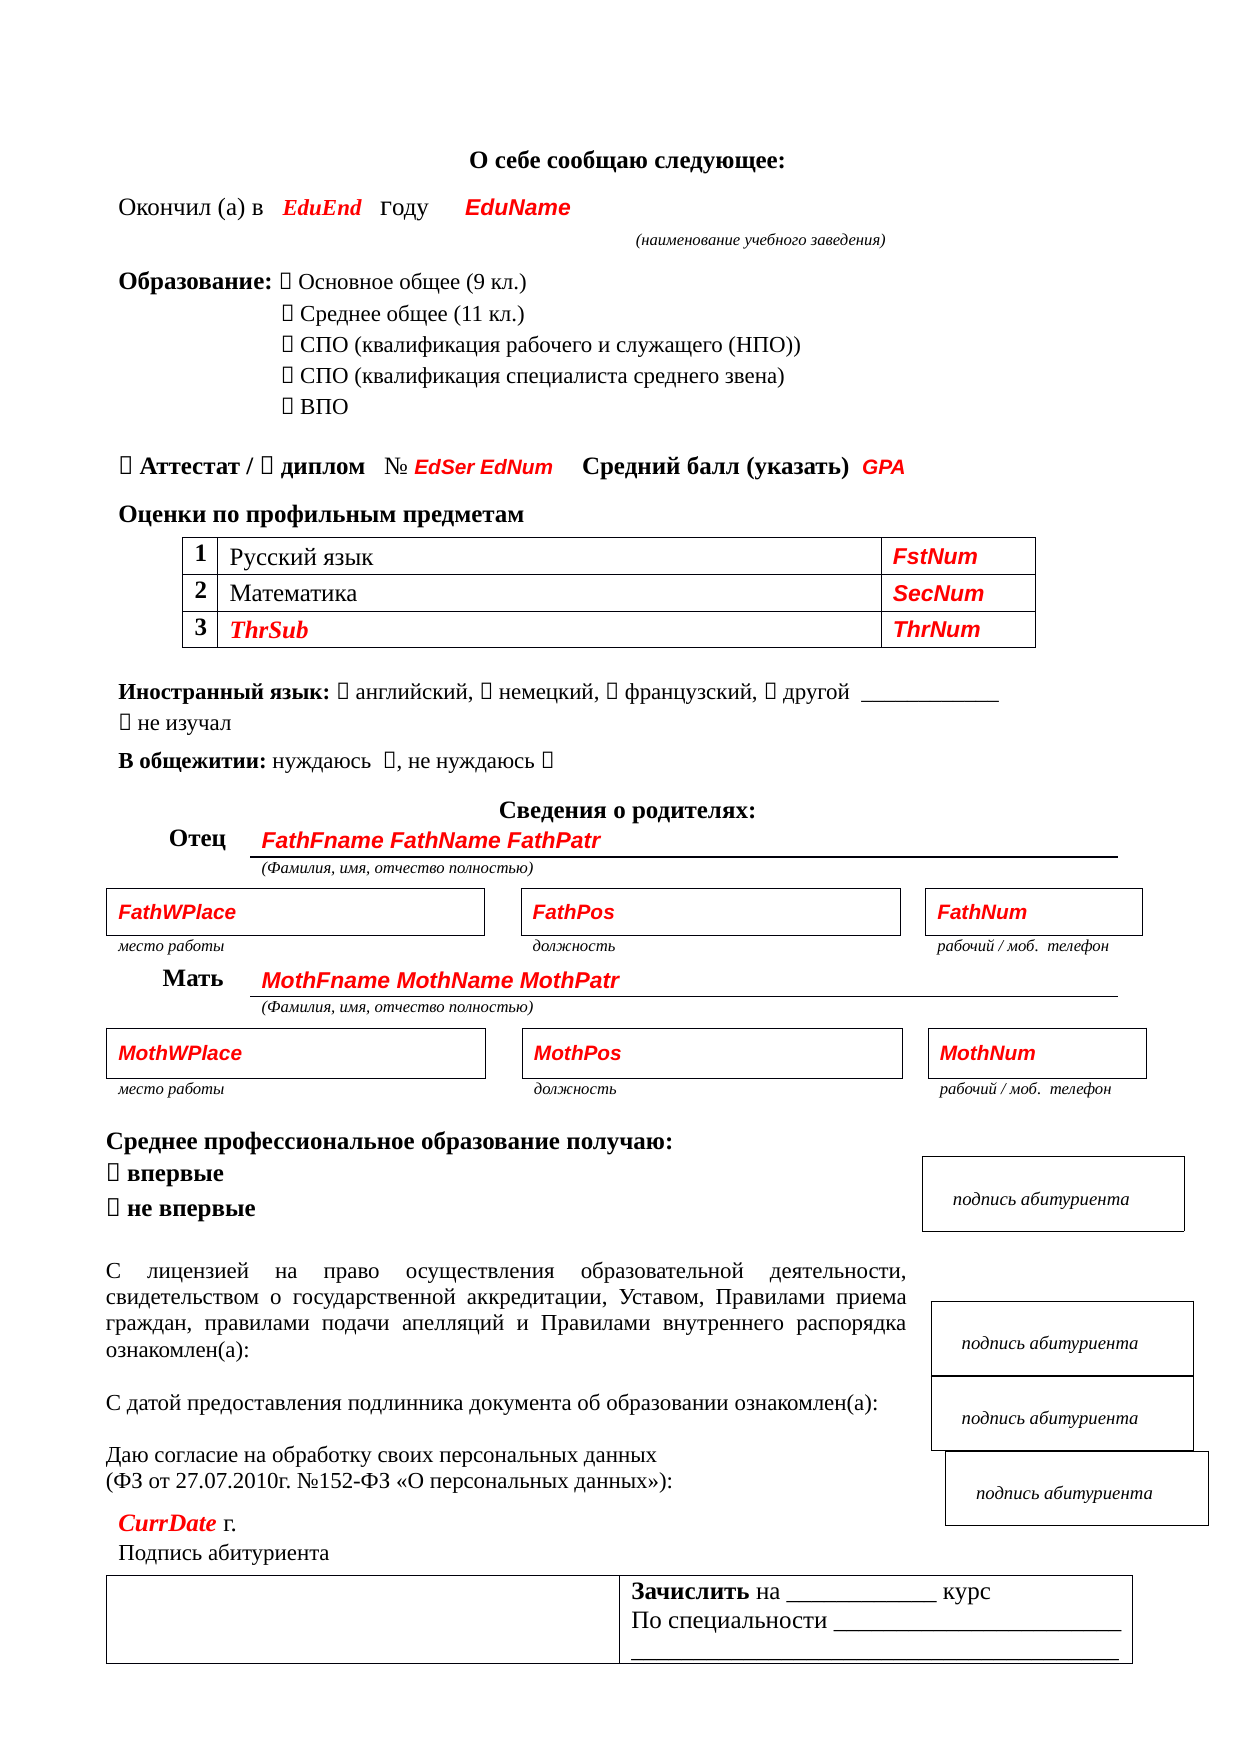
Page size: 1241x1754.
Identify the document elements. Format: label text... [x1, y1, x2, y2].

table_header MothFname MothName MothPatr [250, 967, 1118, 996]
table_cell место работы [107, 936, 484, 963]
table_cell [903, 1078, 928, 1114]
table_header FstNum [882, 538, 1035, 574]
text С лицензией на право осуществления образовательной деятельности, свидетельством о государственной аккредитации, Уставом, Правилами приема граждан, правилами подачи апелляций и Правилами внутреннего распорядка ознакомлен(а): [106, 1257, 908, 1362]
text  ВПО [118, 390, 1137, 421]
text подпись абитуриента [960, 1482, 1192, 1504]
text  не изучал [118, 706, 1137, 737]
text (наименование учебного заведения) [118, 229, 886, 248]
table_cell место работы [107, 1079, 485, 1114]
table_header FathPos [522, 889, 900, 935]
table_header FathFname FathName FathPatr [250, 827, 1118, 856]
text Иванова [937, 1164, 1169, 1188]
text Иностранный язык:  английский,  немецкий,  французский,  другой ____________ [118, 674, 1137, 706]
subtitle Оценки по профильным предметам [118, 499, 1137, 528]
table_cell [485, 1078, 522, 1114]
table_header MothPos [523, 1029, 902, 1078]
table_header [901, 888, 925, 935]
table_header [107, 1576, 619, 1663]
table_cell [901, 935, 926, 963]
text  СПО (квалификация рабочего и служащего (НПО)) [118, 328, 1137, 359]
text подпись абитуриента [946, 1407, 1178, 1429]
table_header MothWPlace [107, 1029, 485, 1078]
table_cell должность [521, 936, 901, 963]
table_cell (Фамилия, имя, отчество полностью) [250, 997, 1118, 1025]
text В общежитии: нуждаюсь , не нуждаюсь  [118, 744, 1137, 776]
text CurrDate г. [118, 1508, 1137, 1537]
text (ФЗ от 27.07.2010г. №152-ФЗ «О персональных данных»): [106, 1468, 908, 1494]
table_cell (Фамилия, имя, отчество полностью) [250, 858, 1118, 886]
table_cell должность [523, 1079, 903, 1114]
text подпись абитуриента [946, 1332, 1178, 1354]
table_cell ThrSub [218, 612, 881, 647]
text подпись абитуриента [937, 1188, 1169, 1209]
table_header [910, 1156, 1118, 1185]
table_cell рабочий / моб. телефон [928, 1079, 1146, 1114]
table_header MothNum [929, 1029, 1146, 1078]
text  Среднее общее (11 кл.) [118, 296, 1137, 328]
table_header 1 [183, 538, 217, 574]
text Мать [118, 963, 1137, 992]
text  СПО (квалификация специалиста среднего звена) [118, 359, 1137, 390]
subtitle Среднее профессиональное образование получаю: [106, 1126, 1137, 1155]
subtitle Сведения о родителях: [118, 795, 1137, 823]
text [923, 1189, 1137, 1223]
table_cell ThrNum [882, 612, 1035, 647]
text Иванова [946, 1383, 1178, 1407]
table_cell SecNum [882, 575, 1035, 611]
table_header FathNum [926, 889, 1142, 935]
text Образование:  Основное общее (9 кл.) [118, 265, 1137, 296]
text Отец [118, 823, 1137, 852]
table_header Русский язык [218, 538, 881, 574]
text О себе сообщаю следующее: [118, 145, 1137, 174]
table_header [486, 1028, 522, 1078]
table_header [903, 1028, 928, 1078]
text С датой предоставления подлинника документа об образовании ознакомлен(а): [106, 1388, 908, 1415]
text Иванова [946, 1308, 1178, 1332]
subtitle  Аттестат /  диплом № EdSer EdNum Средний балл (указать) GPA [118, 448, 1137, 482]
text Подпись абитуриента [118, 1539, 1137, 1566]
subtitle Даю согласие на обработку своих персональных данных [106, 1441, 908, 1468]
table_header FathWPlace [107, 889, 484, 935]
table_cell 2 [183, 575, 217, 611]
table_header [485, 888, 521, 935]
text  впервые [106, 1155, 1137, 1189]
text Иванова [960, 1458, 1192, 1482]
table_header Зачислить на ____________ курс По специальности _______________________ _______________________________________ [620, 1576, 1132, 1663]
text Окончил (а) в EduEnd году [118, 188, 1137, 222]
table_header Иванова [365, 1540, 616, 1563]
table_header EduName [454, 191, 1115, 222]
table_cell Математика [218, 575, 881, 611]
table_cell 3 [183, 612, 217, 647]
table_cell [484, 935, 521, 963]
text  не впервые [106, 1189, 922, 1223]
table_cell рабочий / моб. телефон [926, 936, 1143, 963]
